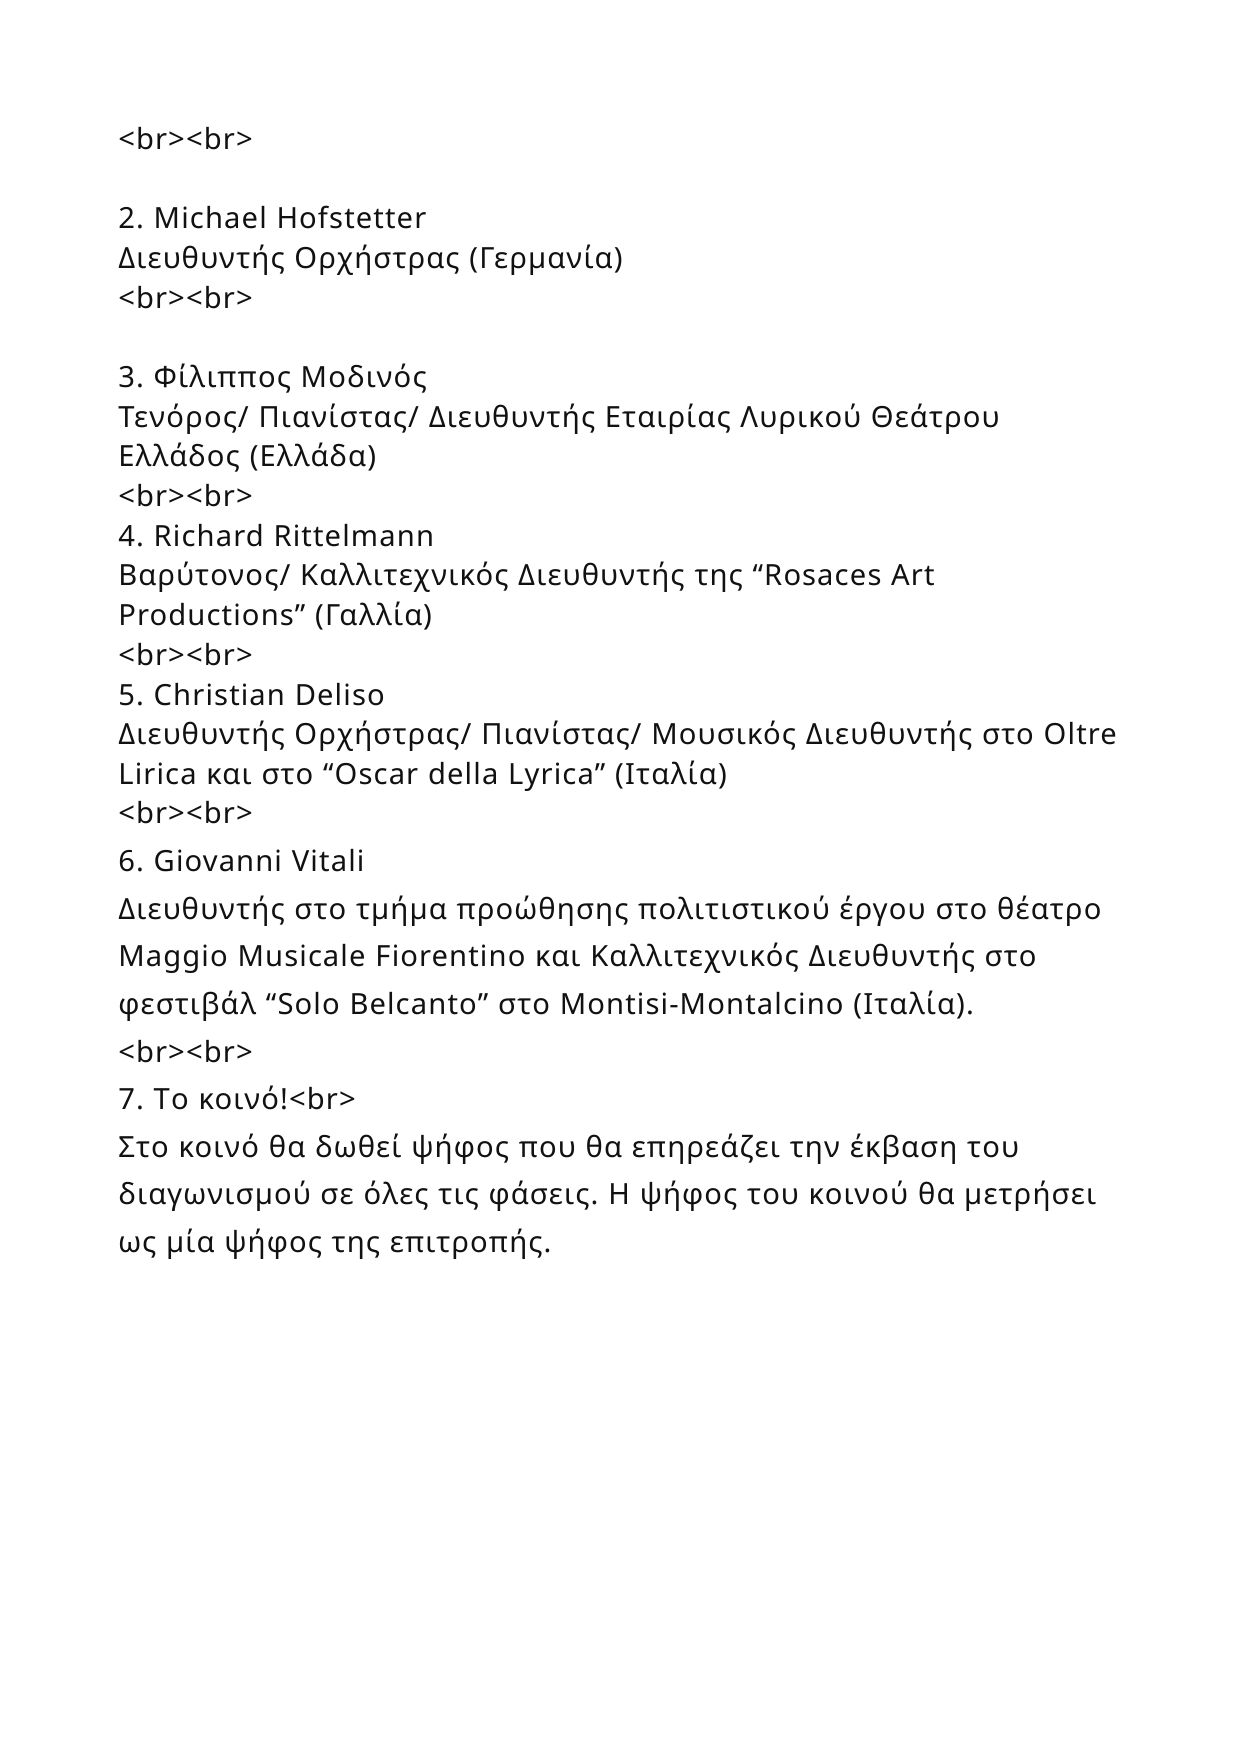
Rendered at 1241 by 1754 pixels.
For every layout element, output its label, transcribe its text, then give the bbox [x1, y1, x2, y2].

subtitle <br><br> 4. Richard Rittelmann Βαρύτονος/ Καλλιτεχνικός Διευθυντής της “Rosaces Art Productions” (Γαλλία) [118, 475, 1122, 634]
subtitle <br><br> 3. Φίλιππος Μοδινός Τενόρος/ Πιανίστας/ Διευθυντής Εταιρίας Λυρικού Θεάτρου Ελλάδος (Ελλάδα) [118, 277, 1122, 475]
text <br><br> 6. Giovanni Vitali Διευθυντής στο τμήμα προώθησης πολιτιστικού έργου στο θέατρο Maggio Musicale Fiorentino και Καλλιτεχνικός Διευθυντής στο φεστιβάλ “Solo Belcanto” στο Montisi-Montalcino (Iταλία). [118, 793, 1122, 1023]
subtitle <br><br> 5. Christian Deliso Διευθυντής Ορχήστρας/ Πιανίστας/ Μουσικός Διευθυντής στο Oltre Lirica και στο “Oscar della Lyrica” (Iταλία) [118, 634, 1122, 793]
subtitle <br><br> 2. Michael Hofstetter Διευθυντής Ορχήστρας (Γερμανία) [118, 118, 1122, 277]
text <br><br> 7. Tο κοινό!<br> Στο κοινό θα δωθεί ψήφος που θα επηρεάζει την έκβαση του διαγωνισμού σε όλες τις φάσεις. Η ψήφος του κοινού θα μετρήσει ως μία ψήφος της επιτροπής. [118, 1031, 1122, 1261]
